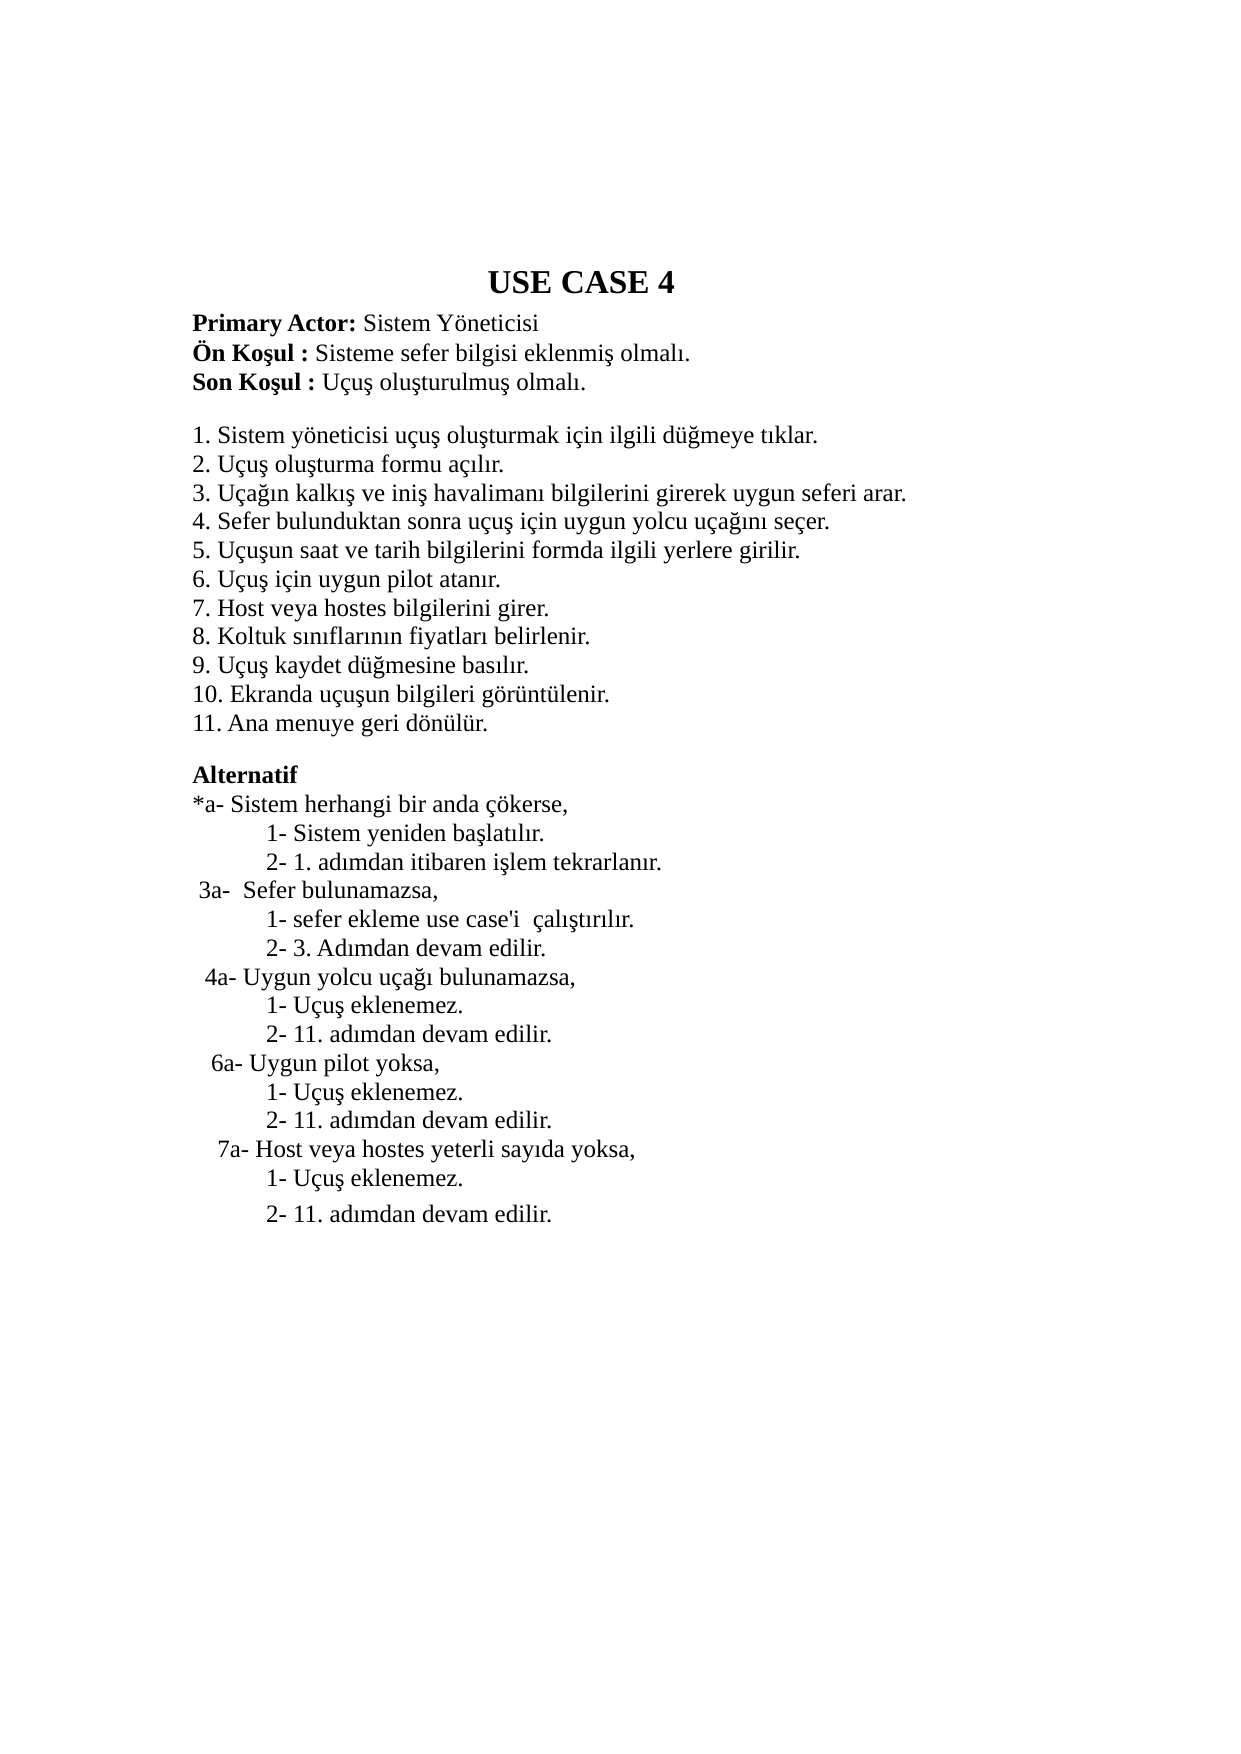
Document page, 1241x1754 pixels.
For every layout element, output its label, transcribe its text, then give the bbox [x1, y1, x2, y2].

text 1- Uçuş eklenemez. [118, 1163, 1122, 1192]
text 7a- Host veya hostes yeterli sayıda yoksa, [118, 1134, 1122, 1163]
text 2- 1. adımdan itibaren işlem tekrarlanır. [118, 847, 1122, 875]
text 3a- Sefer bulunamazsa, [118, 875, 1122, 904]
text Primary Actor: Sistem Yöneticisi [118, 300, 1122, 338]
text 7. Host veya hostes bilgilerini girer. [118, 593, 1122, 621]
text 5. Uçuşun saat ve tarih bilgilerini formda ilgili yerlere girilir. [118, 535, 1122, 564]
text 2- 11. adımdan devam edilir. [118, 1192, 1122, 1230]
text 2- 3. Adımdan devam edilir. [118, 933, 1122, 962]
text Ön Koşul : Sisteme sefer bilgisi eklenmiş olmalı. [118, 338, 1122, 367]
text 11. Ana menuye geri dönülür. [118, 708, 1122, 736]
text 1- Sistem yeniden başlatılır. [118, 818, 1122, 847]
text 1- Uçuş eklenemez. [118, 1077, 1122, 1105]
text 4. Sefer bulunduktan sonra uçuş için uygun yolcu uçağını seçer. [118, 506, 1122, 535]
text 1- sefer ekleme use case'i çalıştırılır. [118, 904, 1122, 933]
text Son Koşul : Uçuş oluşturulmuş olmalı. [118, 367, 1122, 396]
text 10. Ekranda uçuşun bilgileri görüntülenir. [118, 679, 1122, 708]
text 9. Uçuş kaydet düğmesine basılır. [118, 650, 1122, 679]
text 6a- Uygun pilot yoksa, [118, 1048, 1122, 1077]
text 1. Sistem yöneticisi uçuş oluşturmak için ilgili düğmeye tıklar. [118, 420, 1122, 449]
text 2. Uçuş oluşturma formu açılır. [118, 449, 1122, 478]
text Alternatif [118, 760, 1122, 789]
text 2- 11. adımdan devam edilir. [118, 1105, 1122, 1134]
text 2- 11. adımdan devam edilir. [118, 1019, 1122, 1048]
text 1- Uçuş eklenemez. [118, 990, 1122, 1019]
text USE CASE 4 [118, 262, 1122, 300]
text 4a- Uygun yolcu uçağı bulunamazsa, [118, 962, 1122, 990]
text 8. Koltuk sınıflarının fiyatları belirlenir. [118, 621, 1122, 650]
text *a- Sistem herhangi bir anda çökerse, [118, 789, 1122, 818]
text 3. Uçağın kalkış ve iniş havalimanı bilgilerini girerek uygun seferi arar. [118, 478, 1122, 506]
text 6. Uçuş için uygun pilot atanır. [118, 564, 1122, 593]
